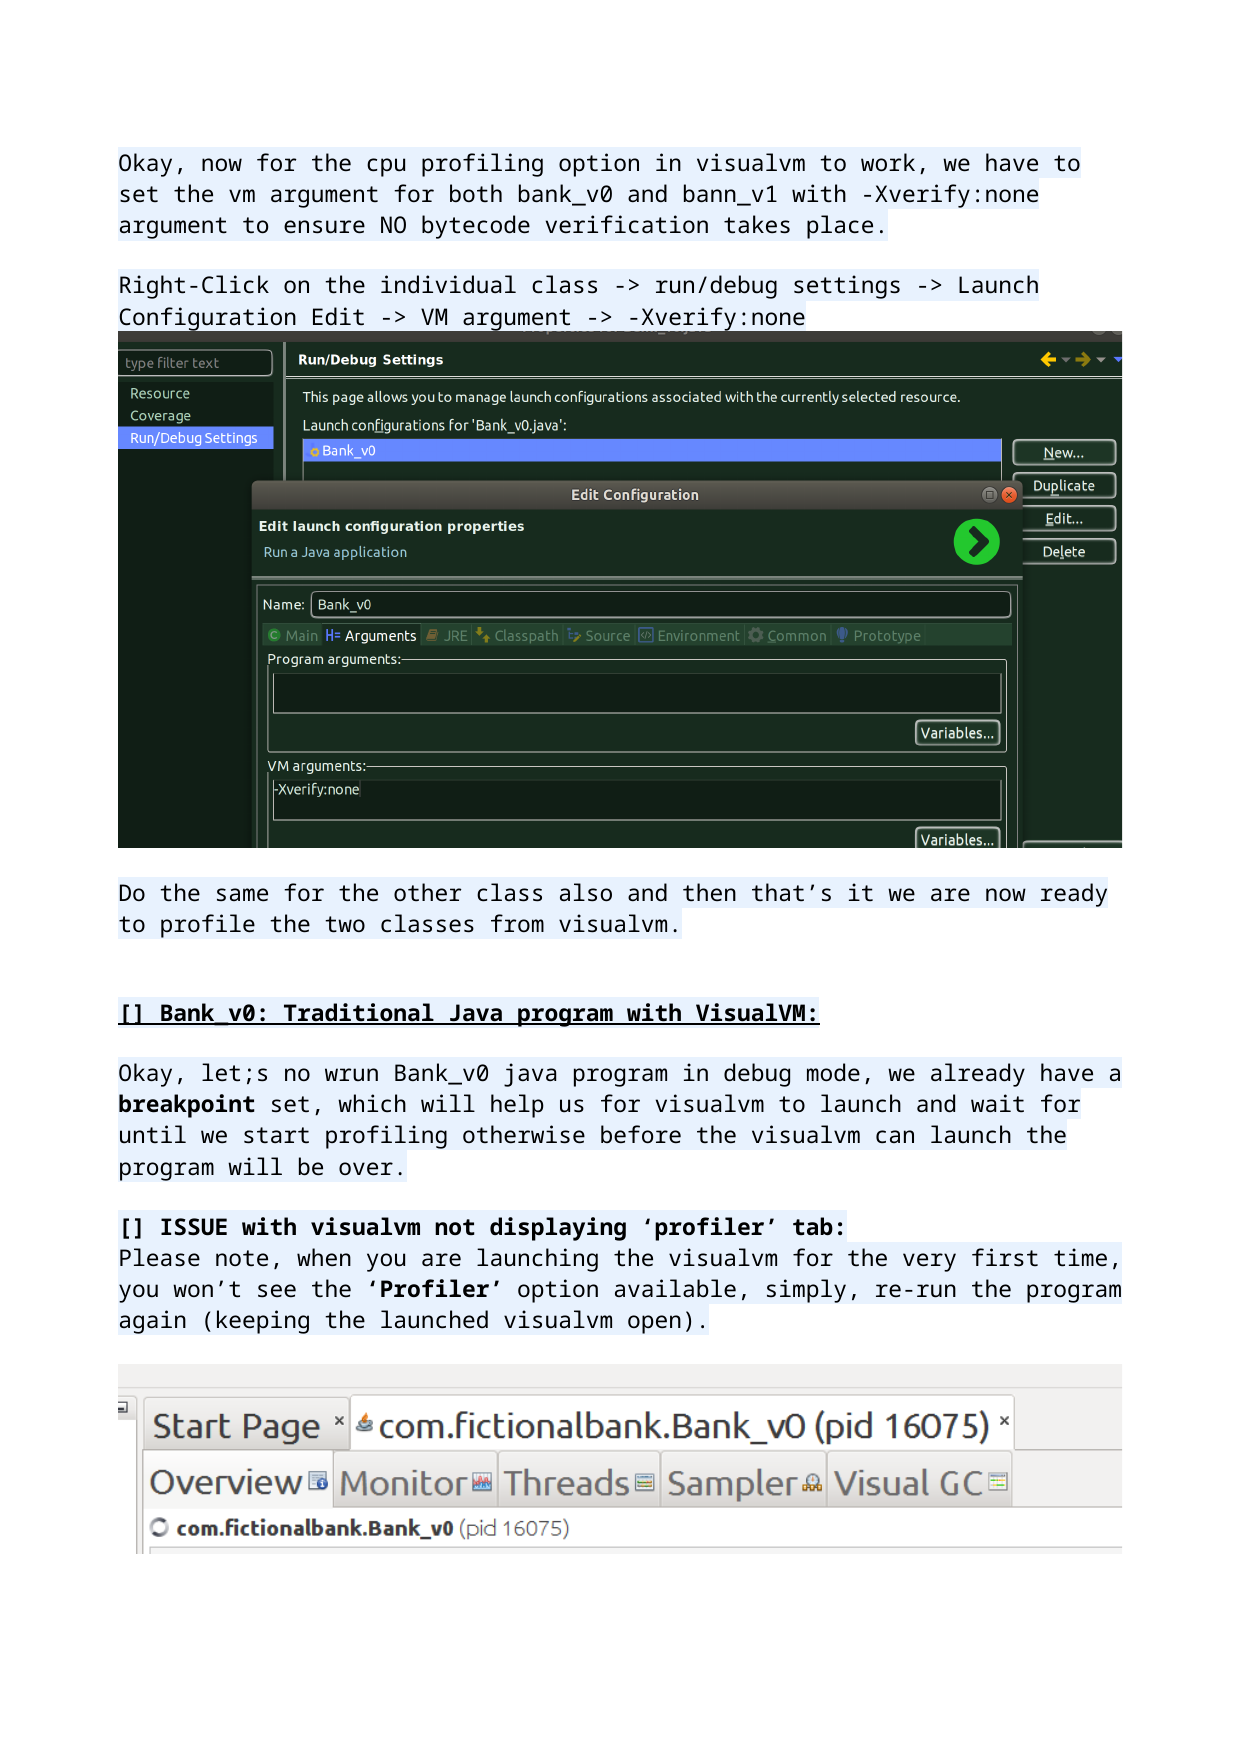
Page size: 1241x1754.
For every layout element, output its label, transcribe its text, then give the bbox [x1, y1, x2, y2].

text Do the same for the other class also and then that’s it we are now ready to profile the two classes from visualvm. [118, 877, 1122, 939]
picture [118, 331, 1123, 848]
text [] Bank_v0: Traditional Java program with VisualVM: [118, 997, 1122, 1028]
text Please note, when you are launching the visualvm for the very first time, you won’t see the ‘Profiler’ option available, simply, re-run the program again (keeping the launched visualvm open). [118, 1242, 1122, 1335]
text Right-Click on the individual class -> run/debug settings -> Launch Configuration Edit -> VM argument -> -Xverify:none [118, 269, 1122, 331]
text [] ISSUE with visualvm not displaying ‘profiler’ tab: [118, 1210, 1122, 1242]
picture [118, 1364, 1123, 1554]
text Okay, now for the cpu profiling option in visualvm to work, we have to set the vm argument for both bank_v0 and bann_v1 with -Xverify:none argument to ensure NO bytecode verification takes place. [118, 147, 1122, 241]
text Okay, let;s no wrun Bank_v0 java program in debug mode, we already have a breakpoint set, which will help us for visualvm to launch and wait for until we start profiling otherwise before the visualvm can launch the program will be over. [118, 1057, 1122, 1182]
